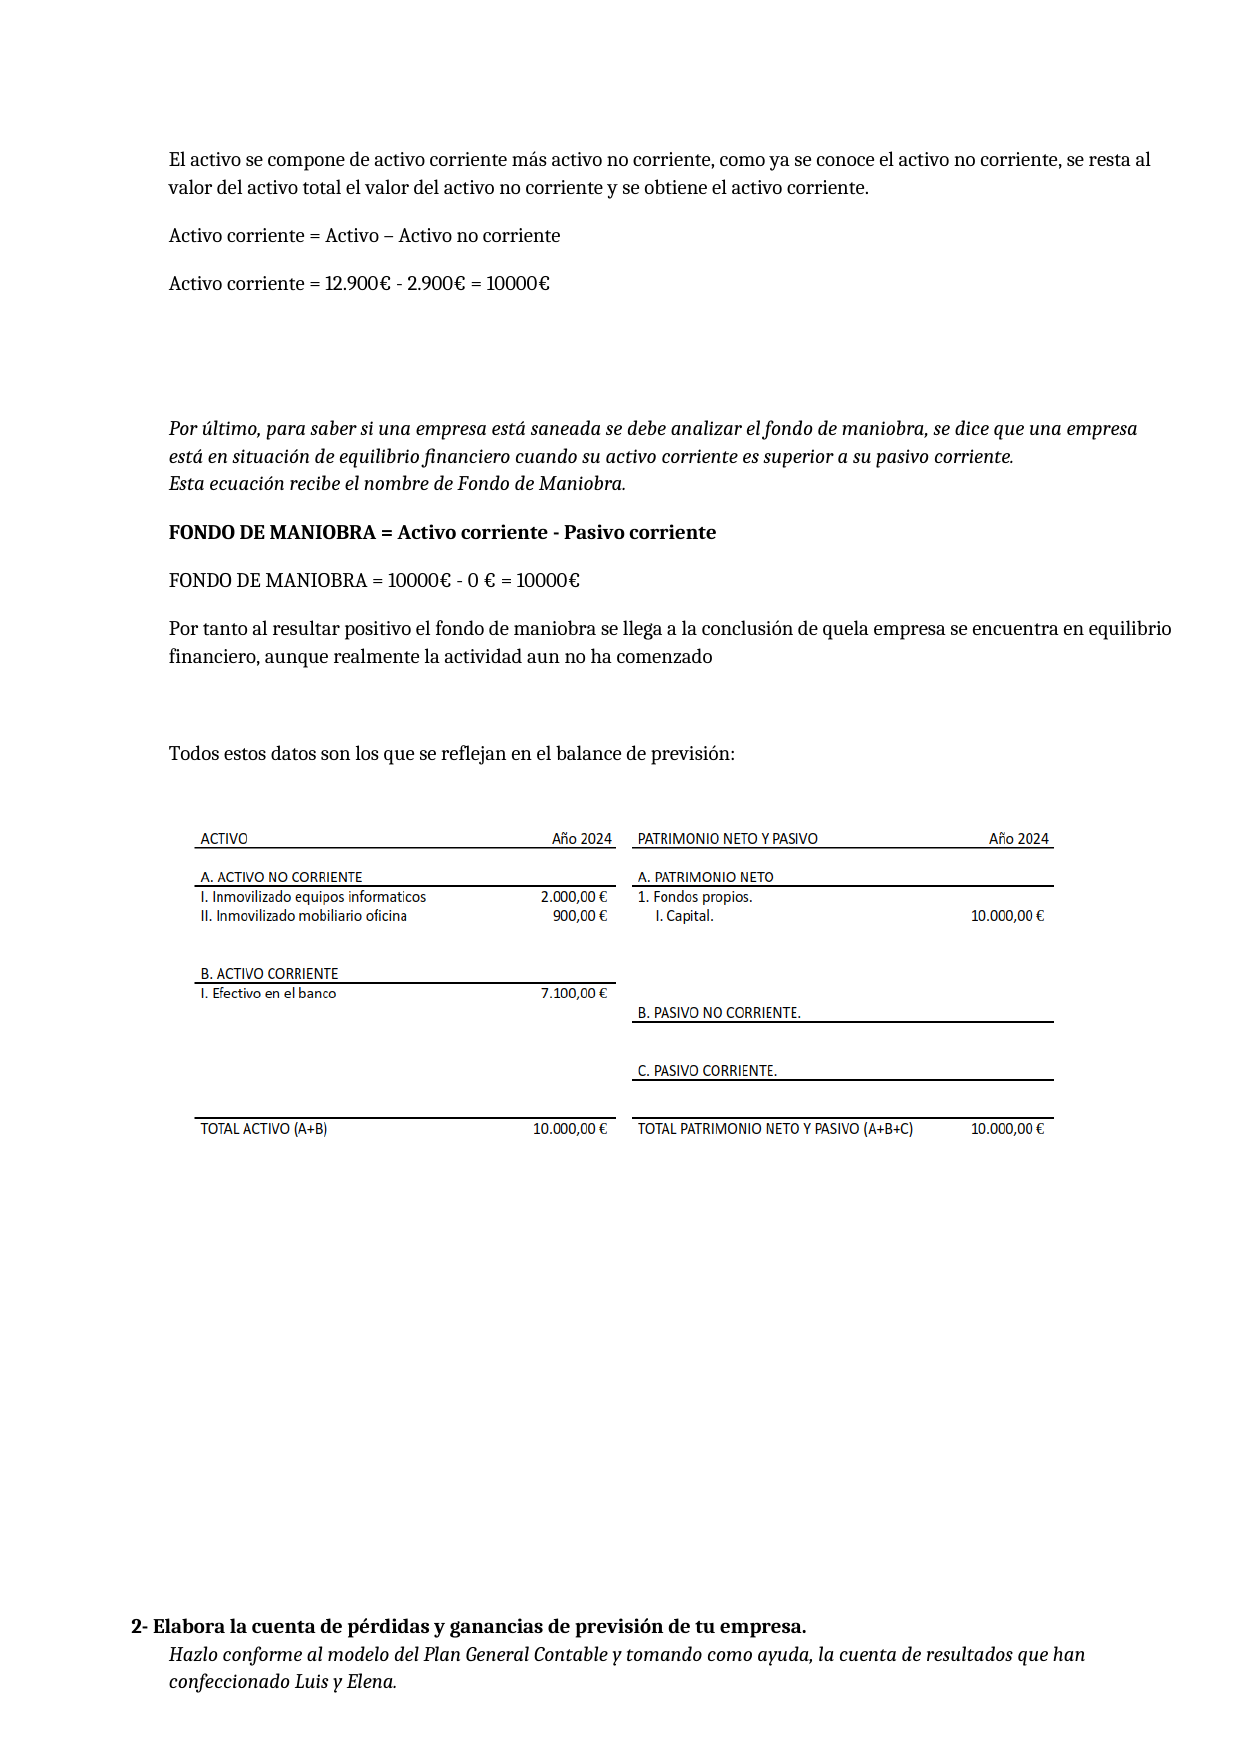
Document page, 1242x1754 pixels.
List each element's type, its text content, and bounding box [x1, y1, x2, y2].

text Por tanto al resultar positivo el fondo de maniobra se llega a la conclusión de quela empresa se encuentra en equilibrio financiero, aunque realmente la actividad aun no ha comenzado [169, 617, 1175, 668]
text Todos estos datos son los que se reflejan en el balance de previsión: [169, 741, 1175, 765]
subtitle 2- Elabora la cuenta de pérdidas y ganancias de previsión de tu empresa. [131, 1615, 1175, 1639]
picture [168, 789, 1109, 1205]
text Activo corriente = 12.900€ - 2.900€ = 10000€ [169, 272, 1175, 296]
text Hazlo conforme al modelo del Plan General Contable y tomando como ayuda, la cuenta de resultados que han confeccionado Luis y Elena. [169, 1643, 1175, 1694]
text El activo se compone de activo corriente más activo no corriente, como ya se conoce el activo no corriente, se resta al valor del activo total el valor del activo no corriente y se obtiene el activo corriente. [169, 148, 1175, 199]
text Activo corriente = Activo – Activo no corriente [169, 224, 1175, 248]
text Por último, para saber si una empresa está saneada se debe analizar el fondo de maniobra, se dice que una empresa está en situación de equilibrio financiero cuando su activo corriente es superior a su pasivo corriente. Esta ecuación recibe el nombre de Fondo de Maniobra. [169, 417, 1175, 496]
text FONDO DE MANIOBRA = Activo corriente - Pasivo corriente [169, 520, 1175, 544]
text FONDO DE MANIOBRA = 10000€ - 0 € = 10000€ [169, 569, 1175, 593]
